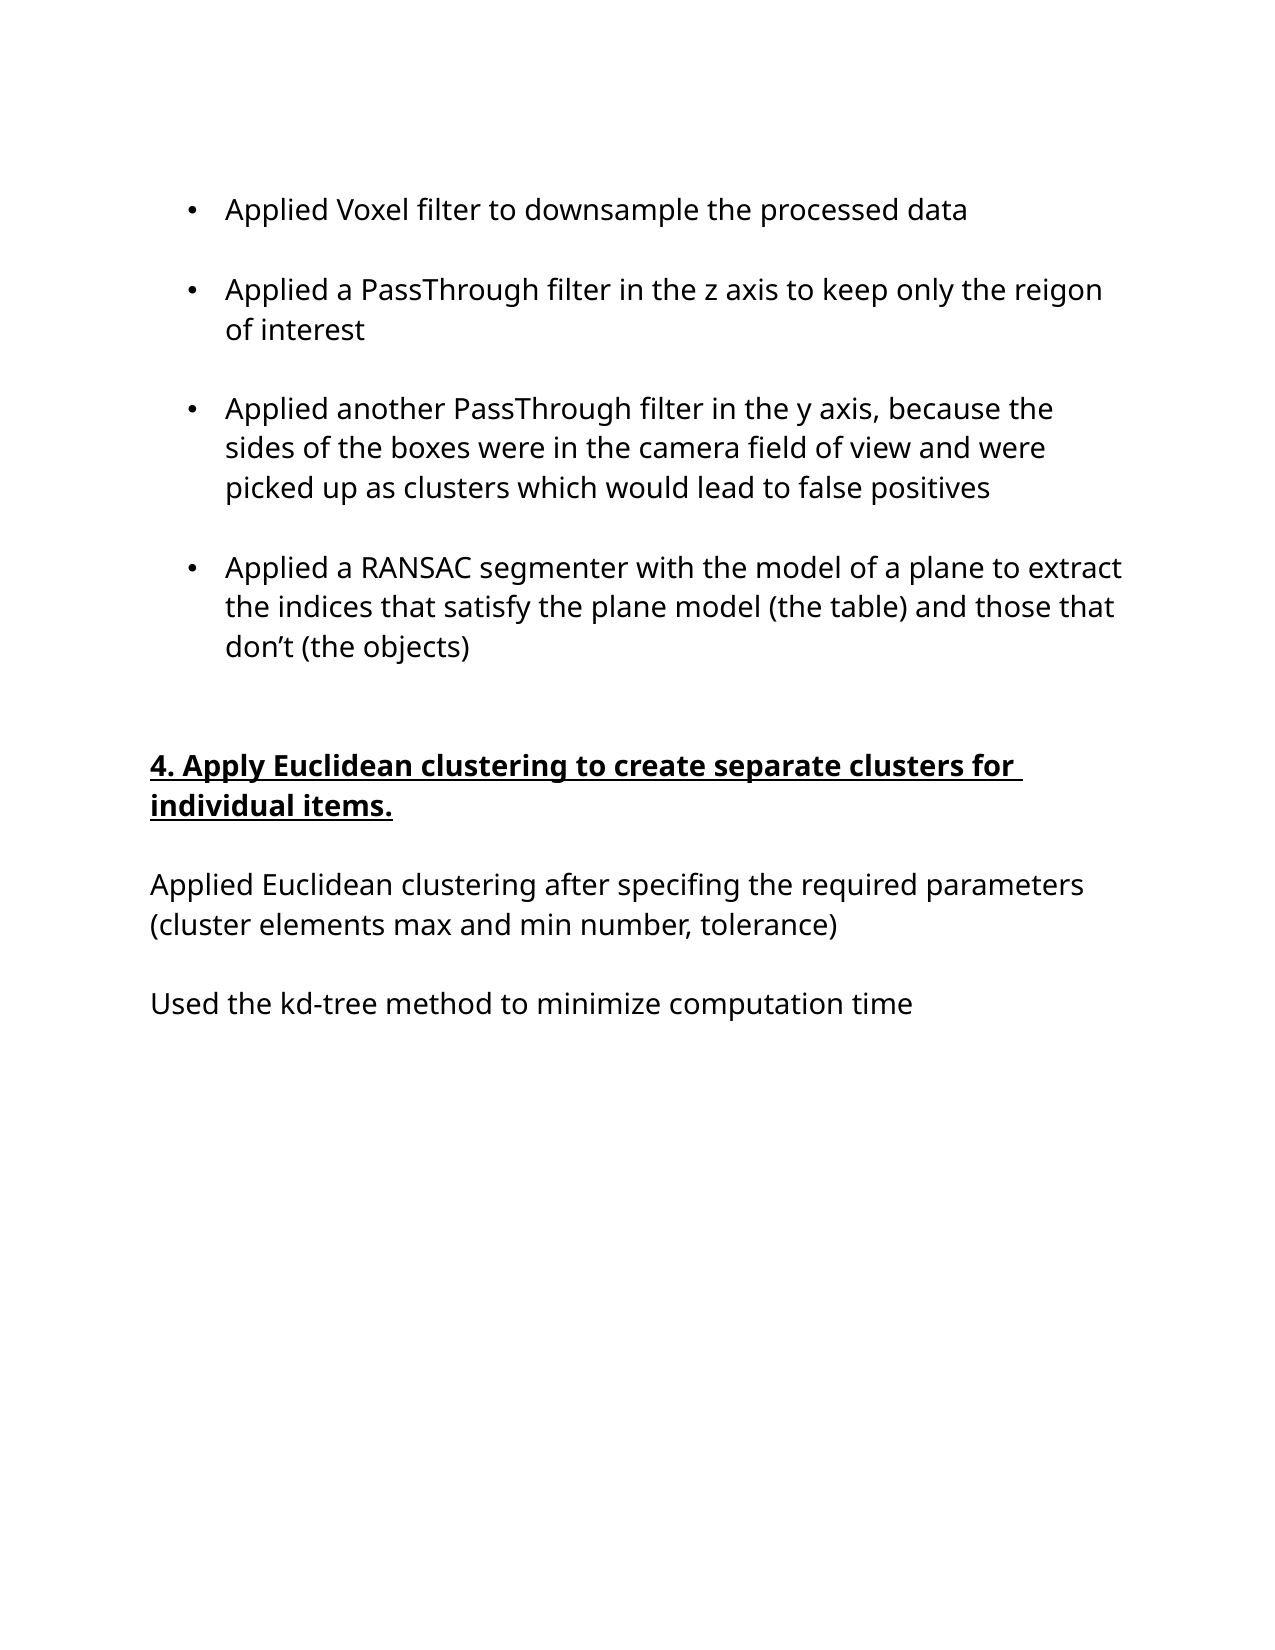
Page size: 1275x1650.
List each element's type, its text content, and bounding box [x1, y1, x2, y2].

text Used the kd-tree method to minimize computation time [150, 983, 1125, 1023]
list Applied a PassThrough filter in the z axis to keep only the reigon of interest [187, 269, 1125, 348]
list Applied Voxel filter to downsample the processed data [187, 190, 1125, 229]
text Applied Euclidean clustering after specifing the required parameters (cluster elements max and min number, tolerance) [150, 864, 1125, 944]
text 4. Apply Euclidean clustering to create separate clusters for individual items. [150, 745, 1125, 825]
list Applied another PassThrough filter in the y axis, because the sides of the boxes were in the camera field of view and were picked up as clusters which would lead to false positives [187, 388, 1125, 507]
list Applied a RANSAC segmenter with the model of a plane to extract the indices that satisfy the plane model (the table) and those that don’t (the objects) [187, 547, 1125, 666]
